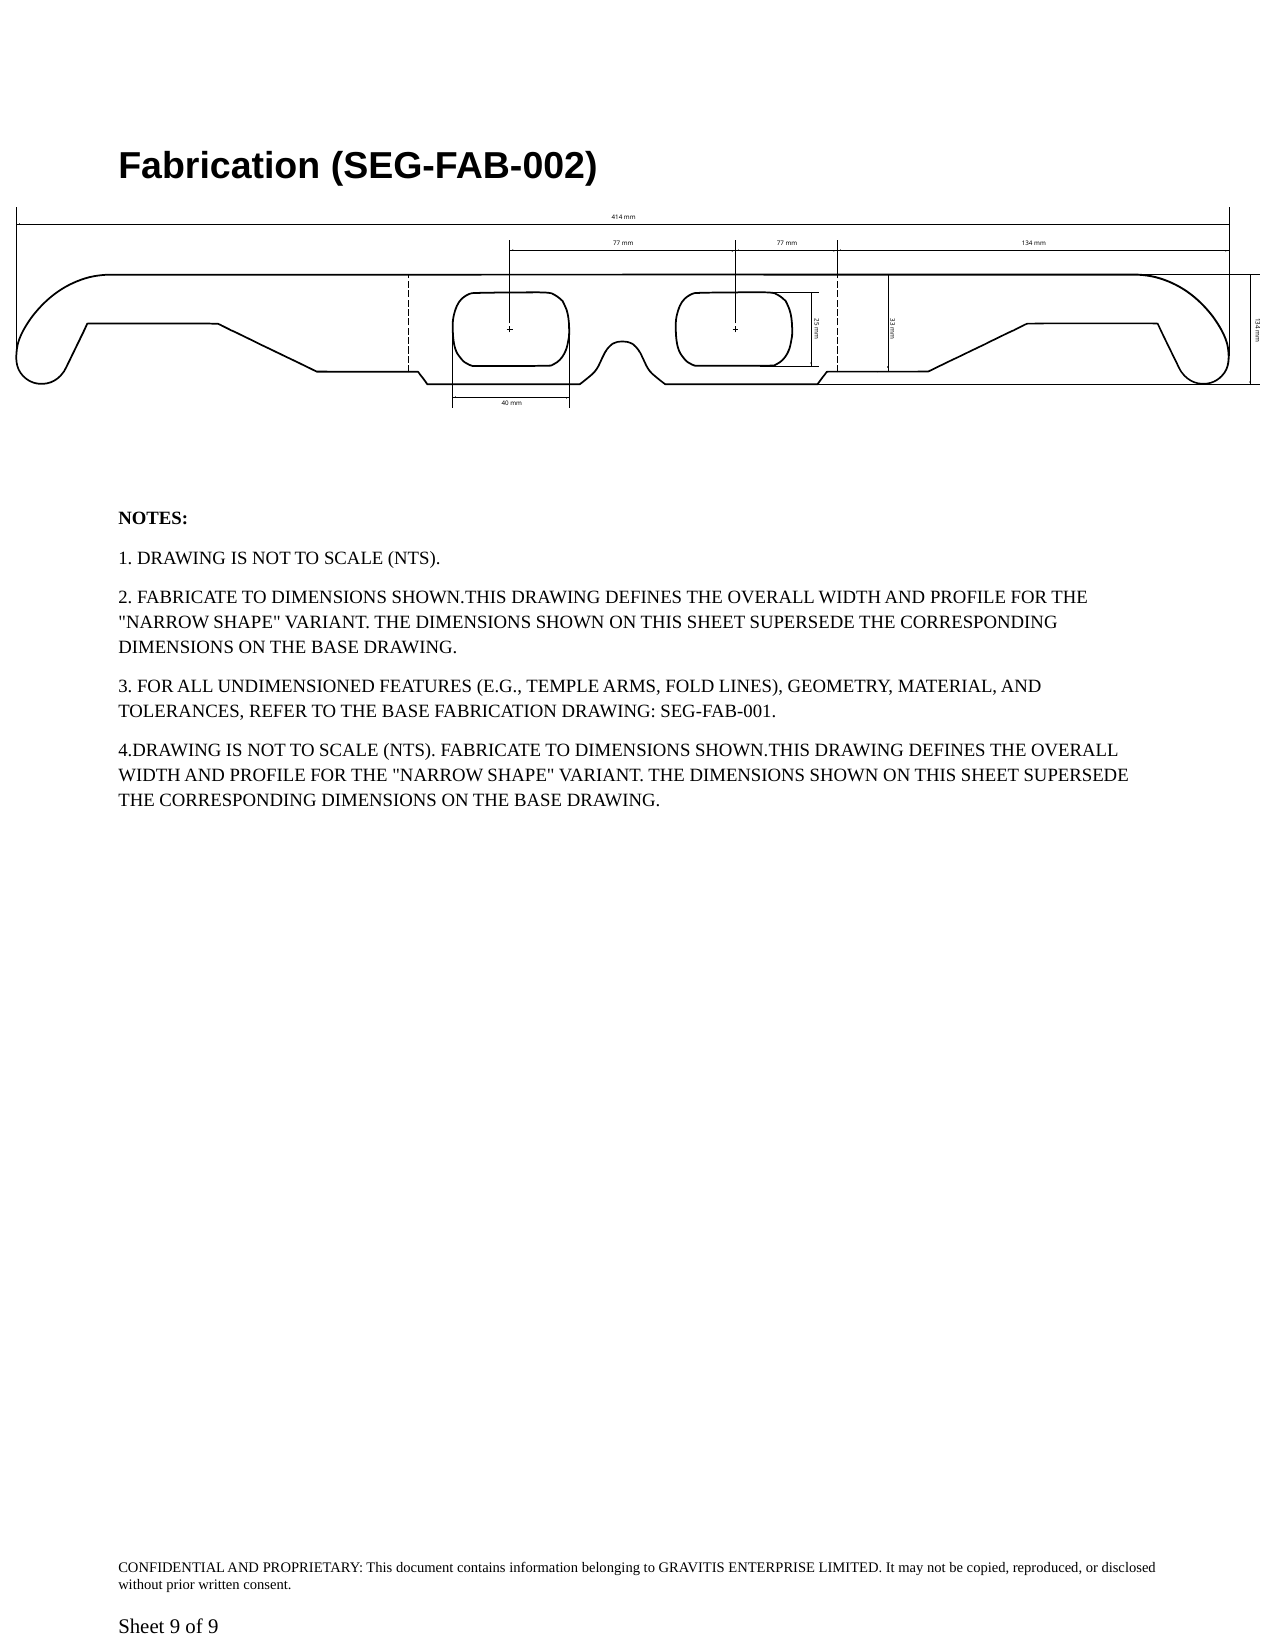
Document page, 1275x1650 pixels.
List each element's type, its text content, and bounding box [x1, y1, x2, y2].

subtitle Fabrication (SEG-FAB-002) [118, 143, 1157, 186]
text 3. FOR ALL UNDIMENSIONED FEATURES (E.G., TEMPLE ARMS, FOLD LINES), GEOMETRY, MATERIAL, AND TOLERANCES, REFER TO THE BASE FABRICATION DRAWING: SEG-FAB-001. [118, 675, 1157, 721]
text 1. DRAWING IS NOT TO SCALE (NTS). [118, 547, 1157, 568]
text 2. FABRICATE TO DIMENSIONS SHOWN.THIS DRAWING DEFINES THE OVERALL WIDTH AND PROFILE FOR THE "NARROW SHAPE" VARIANT. THE DIMENSIONS SHOWN ON THIS SHEET SUPERSEDE THE CORRESPONDING DIMENSIONS ON THE BASE DRAWING. [118, 586, 1157, 657]
text NOTES: [118, 507, 1157, 529]
text 4.DRAWING IS NOT TO SCALE (NTS). FABRICATE TO DIMENSIONS SHOWN.THIS DRAWING DEFINES THE OVERALL WIDTH AND PROFILE FOR THE "NARROW SHAPE" VARIANT. THE DIMENSIONS SHOWN ON THIS SHEET SUPERSEDE THE CORRESPONDING DIMENSIONS ON THE BASE DRAWING. [118, 739, 1157, 810]
